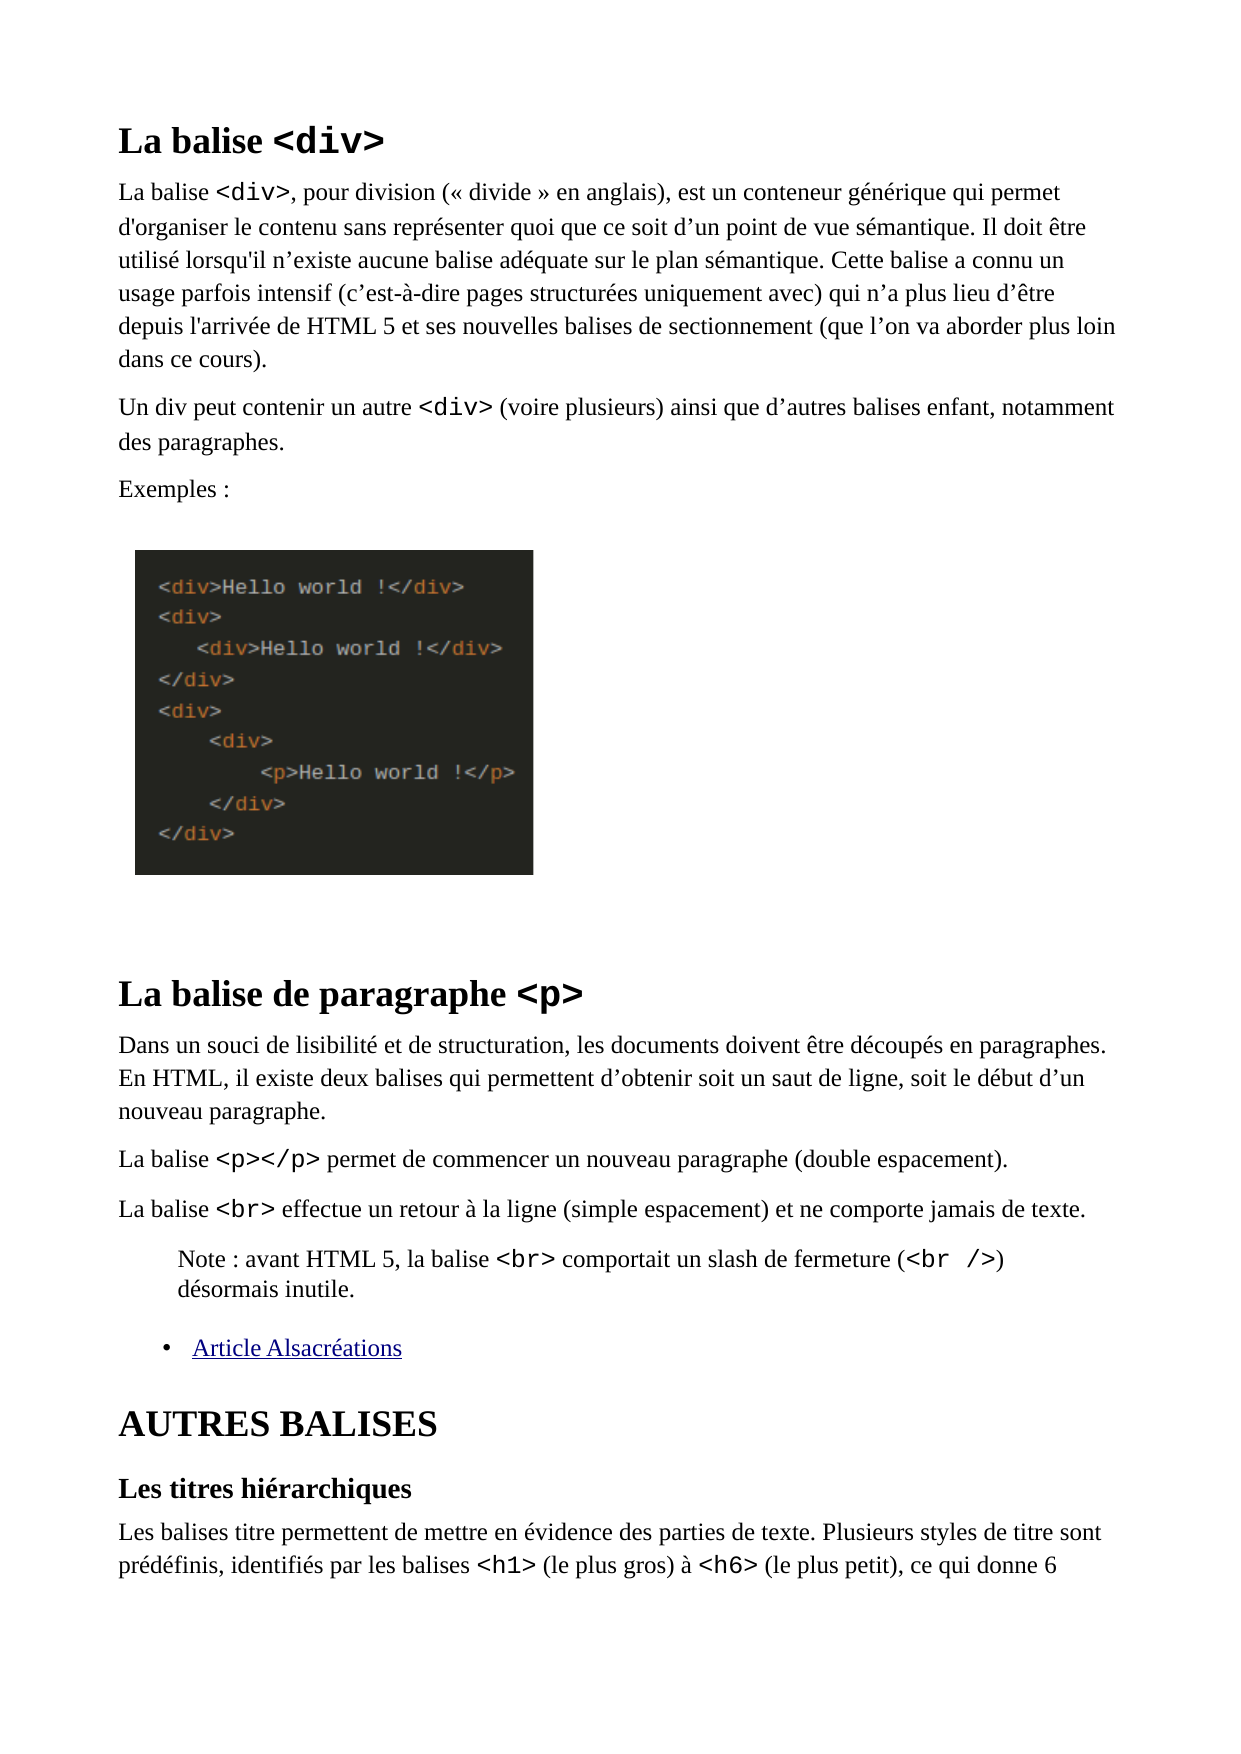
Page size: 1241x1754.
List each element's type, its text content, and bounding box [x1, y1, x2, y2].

text La balise <p></p> permet de commencer un nouveau paragraphe (double espacement). [118, 1144, 1122, 1174]
text Note : avant HTML 5, la balise <br> comportait un slash de fermeture (<br />) désormais inutile. [177, 1244, 1063, 1303]
picture [135, 550, 534, 875]
text La balise <br> effectue un retour à la ligne (simple espacement) et ne comporte jamais de texte. [118, 1194, 1122, 1224]
subtitle Les titres hiérarchiques [118, 1471, 1122, 1505]
list Article Alsacréations [162, 1333, 1122, 1361]
subtitle AUTRES BALISES [118, 1401, 1122, 1444]
text Les balises titre permettent de mettre en évidence des parties de texte. Plusieurs styles de titre sont prédéfinis, identifiés par les balises <h1> (le plus gros) à <h6> (le plus petit), ce qui donne 6 [118, 1517, 1122, 1581]
text Dans un souci de lisibilité et de structuration, les documents doivent être découpés en paragraphes. En HTML, il existe deux balises qui permettent d’obtenir soit un saut de ligne, soit le début d’un nouveau paragraphe. [118, 1030, 1122, 1125]
subtitle La balise <div> [118, 118, 1122, 164]
text Un div peut contenir un autre <div> (voire plusieurs) ainsi que d’autres balises enfant, notamment des paragraphes. [118, 392, 1122, 456]
subtitle La balise de paragraphe <p> [118, 971, 1122, 1017]
text Exemples : [118, 474, 1122, 503]
text La balise <div>, pour division (« divide » en anglais), est un conteneur générique qui permet d'organiser le contenu sans représenter quoi que ce soit d’un point de vue sémantique. Il doit être utilisé lorsqu'il n’existe aucune balise adéquate sur le plan sémantique. Cette balise a connu un usage parfois intensif (c’est-à-dire pages structurées uniquement avec) qui n’a plus lieu d’être depuis l'arrivée de HTML 5 et ses nouvelles balises de sectionnement (que l’on va aborder plus loin dans ce cours). [118, 177, 1122, 373]
